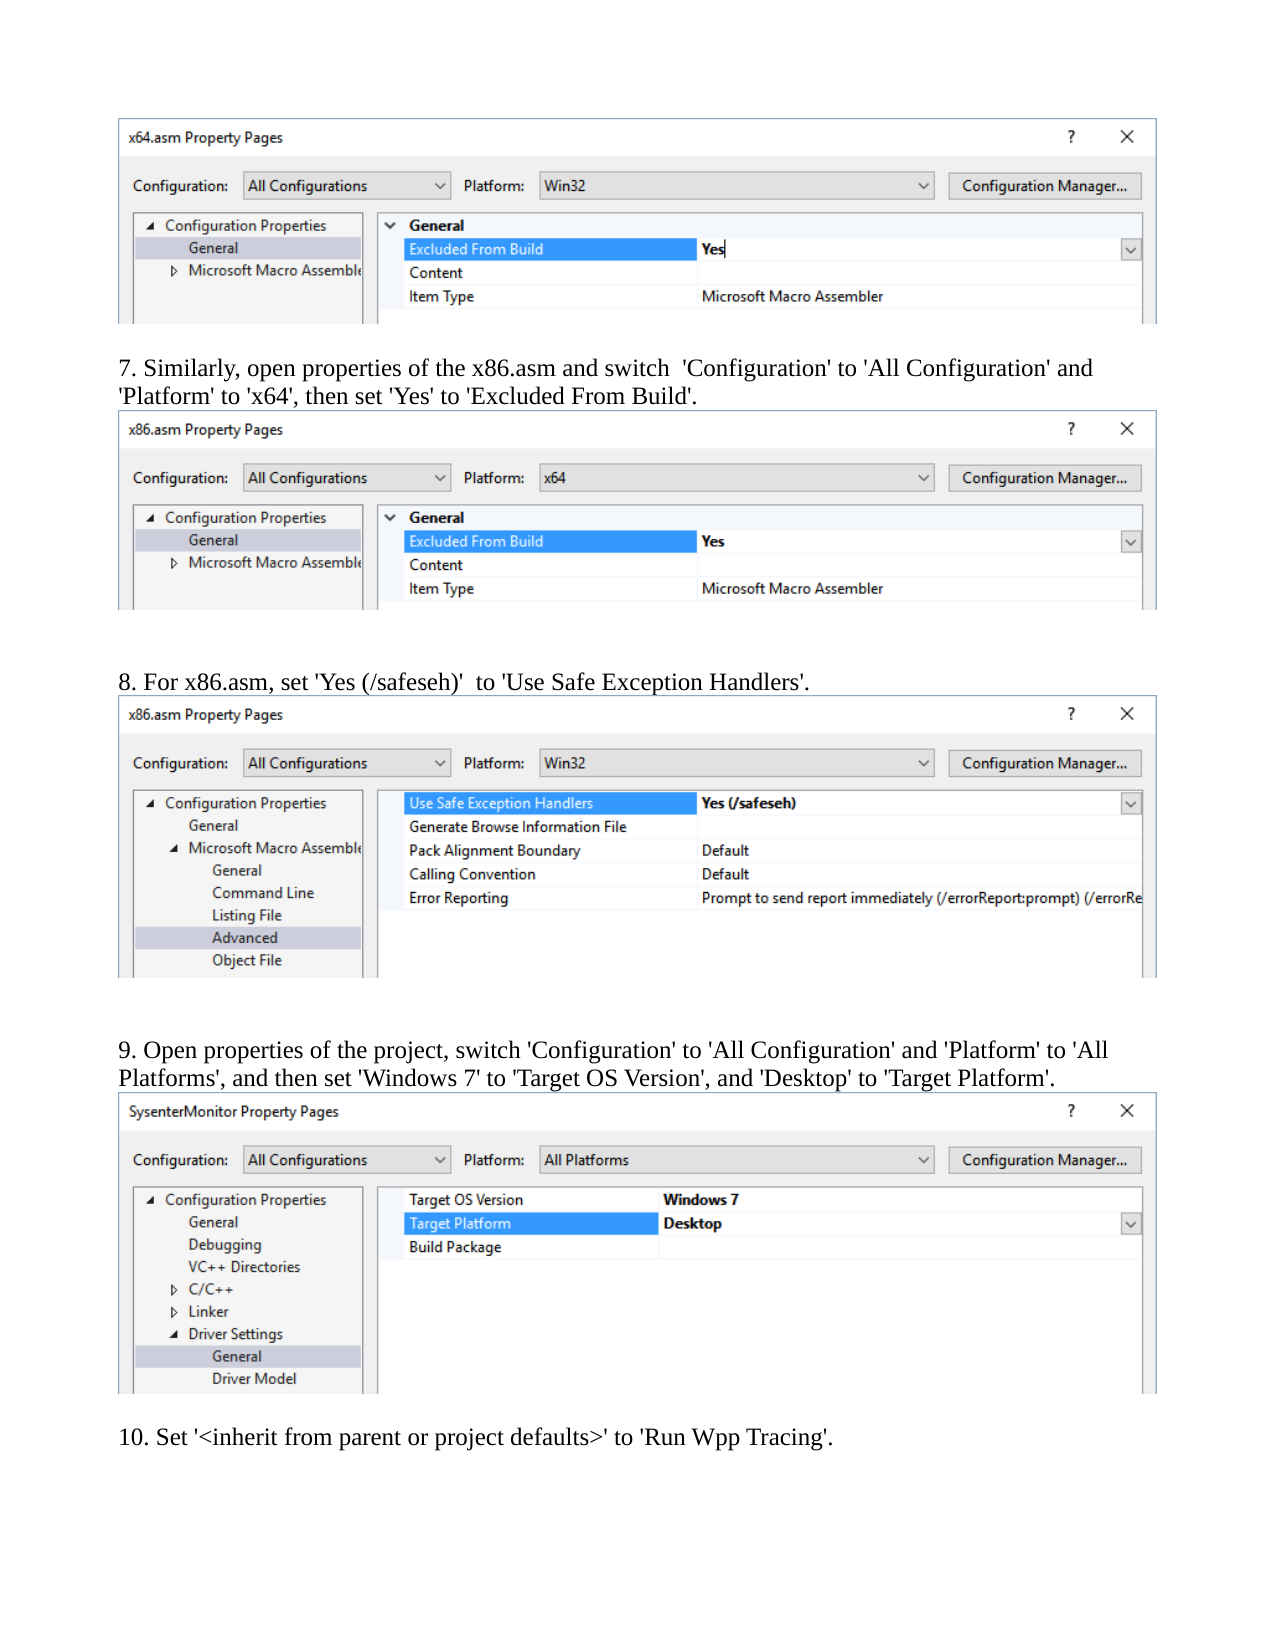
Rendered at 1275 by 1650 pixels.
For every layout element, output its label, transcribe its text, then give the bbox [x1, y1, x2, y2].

picture [118, 410, 1157, 610]
picture [118, 1092, 1157, 1394]
text 7. Similarly, open properties of the x86.asm and switch 'Configuration' to 'All Configuration' and 'Platform' to 'x64', then set 'Yes' to 'Excluded From Build'. [118, 353, 1157, 410]
picture [118, 118, 1157, 324]
text 9. Open properties of the project, switch 'Configuration' to 'All Configuration' and 'Platform' to 'All Platforms', and then set 'Windows 7' to 'Target OS Version', and 'Desktop' to 'Target Platform'. [118, 1035, 1157, 1092]
text 10. Set '<inherit from parent or project defaults>' to 'Run Wpp Tracing'. [118, 1422, 1157, 1451]
picture [118, 695, 1157, 978]
text 8. For x86.asm, set 'Yes (/safeseh)' to 'Use Safe Exception Handlers'. [118, 667, 1157, 695]
